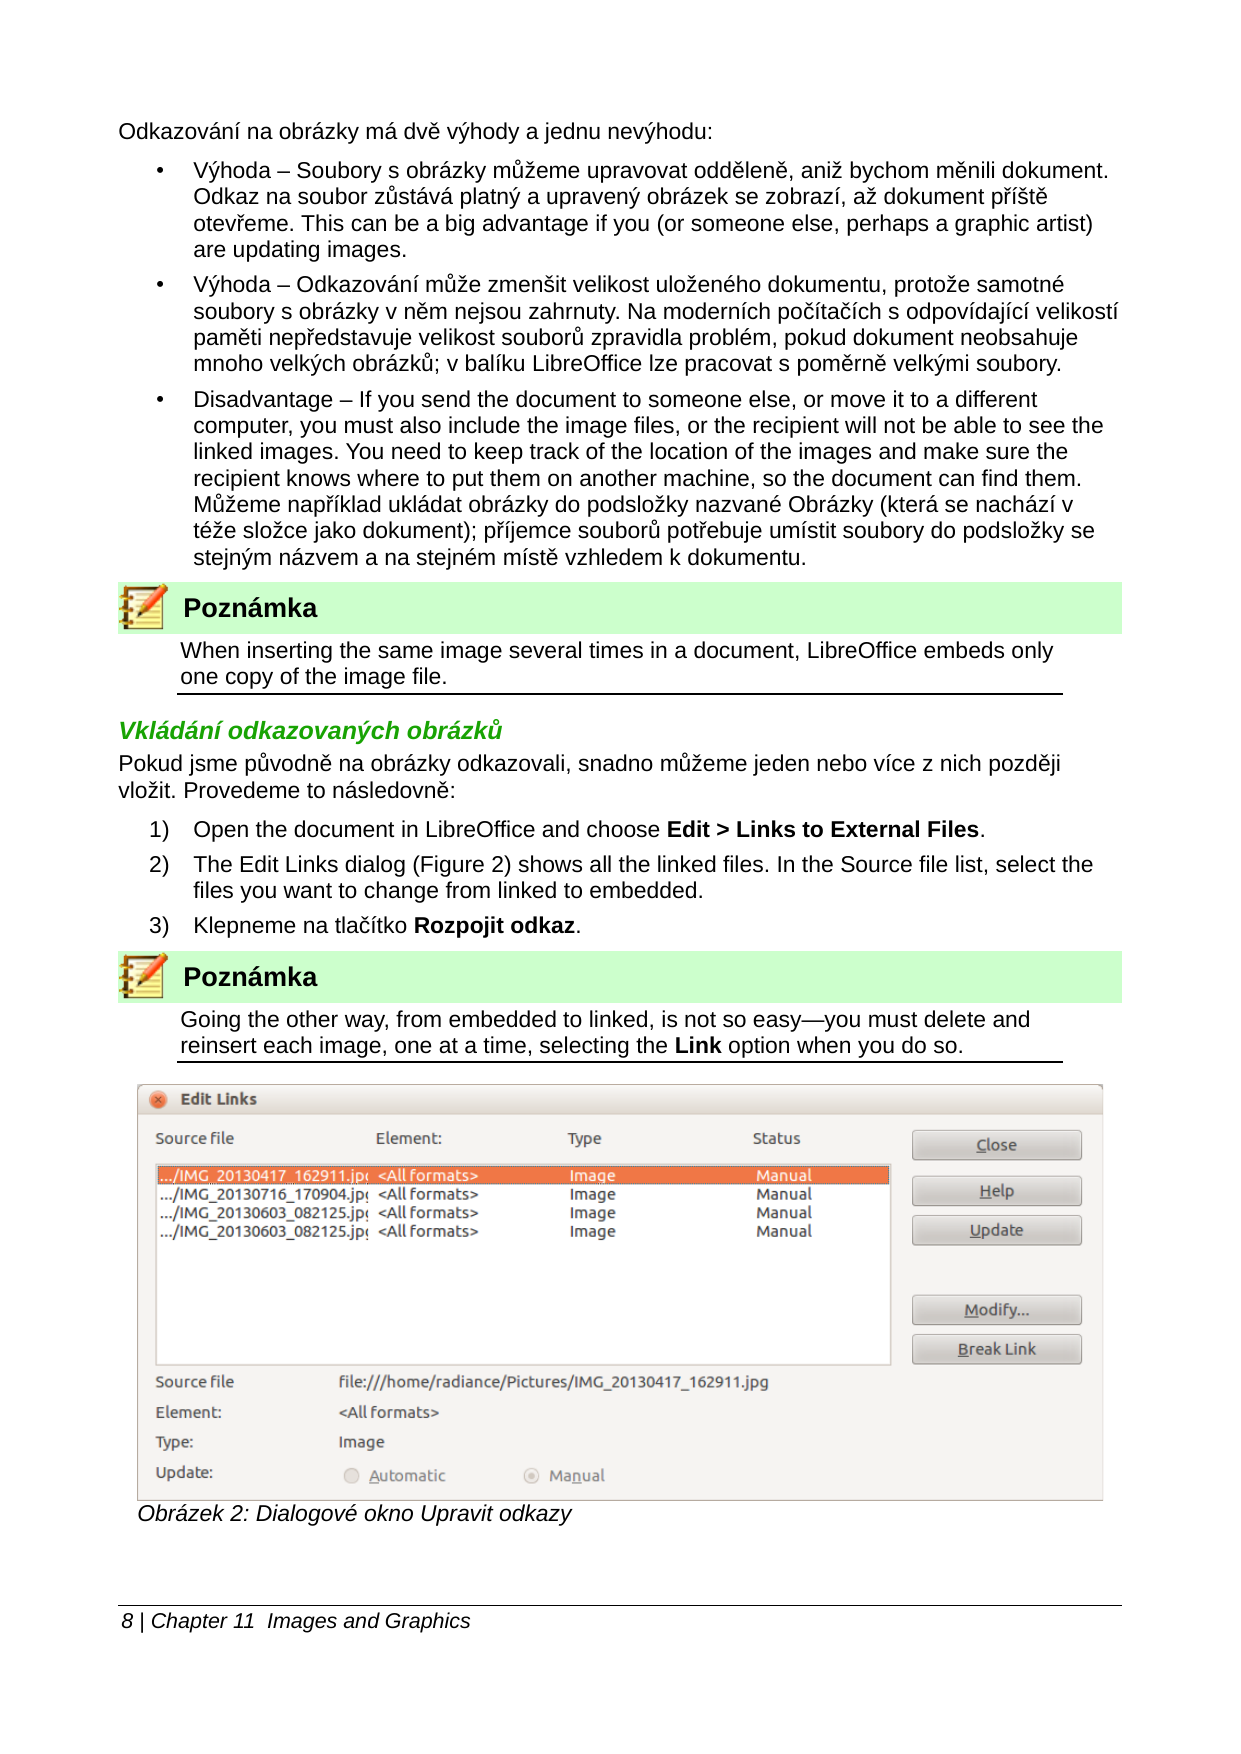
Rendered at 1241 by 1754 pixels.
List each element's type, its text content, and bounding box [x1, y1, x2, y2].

list Klepneme na tlačítko Rozpojit odkaz. [169, 912, 1122, 939]
subtitle Poznámka [118, 582, 1122, 634]
text When inserting the same image several times in a document, LibreOffice embeds only one copy of the image file. [177, 634, 1063, 693]
picture [137, 1084, 1104, 1501]
list Open the document in LibreOffice and choose Edit > Links to External Files. [169, 816, 1122, 842]
picture [119, 951, 170, 1002]
text Going the other way, from embedded to linked, is not so easy—you must delete and reinsert each image, one at a time, selecting the Link option when you do so. [177, 1003, 1063, 1061]
subtitle Poznámka [118, 951, 1122, 1003]
list Odkazování na obrázky má dvě výhody a jednu nevýhodu: [118, 118, 1122, 144]
list Výhoda – Soubory s obrázky můžeme upravovat odděleně, aniž bychom měnili dokument. Odkaz na soubor zůstává platný a upravený obrázek se zobrazí, až dokument příště otevřeme. This can be a big advantage if you (or someone else, perhaps a graphic artist) are updating images. [156, 157, 1122, 262]
list Disadvantage – If you send the document to someone else, or move it to a different computer, you must also include the image files, or the recipient will not be able to see the linked images. You need to keep track of the location of the images and make sure the recipient knows where to put them on another machine, so the document can find them. Můžeme například ukládat obrázky do podsložky nazvané Obrázky (která se nachází v téže složce jako dokument); příjemce souborů potřebuje umístit soubory do podsložky se stejným názvem a na stejném místě vzhledem k dokumentu. [156, 386, 1122, 570]
list Pokud jsme původně na obrázky odkazovali, snadno můžeme jeden nebo více z nich později vložit. Provedeme to následovně: [118, 750, 1122, 803]
text Obrázek 2: Dialogové okno Upravit odkazy [137, 1501, 1103, 1527]
picture [119, 582, 170, 633]
subtitle Vkládání odkazovaných obrázků [118, 716, 1122, 744]
list Výhoda – Odkazování může zmenšit velikost uloženého dokumentu, protože samotné soubory s obrázky v něm nejsou zahrnuty. Na moderních počítačích s odpovídající velikostí paměti nepředstavuje velikost souborů zpravidla problém, pokud dokument neobsahuje mnoho velkých obrázků; v balíku LibreOffice lze pracovat s poměrně velkými soubory. [156, 271, 1122, 377]
list The Edit Links dialog (Figure 2) shows all the linked files. In the Source file list, select the files you want to change from linked to embedded. [169, 851, 1122, 903]
